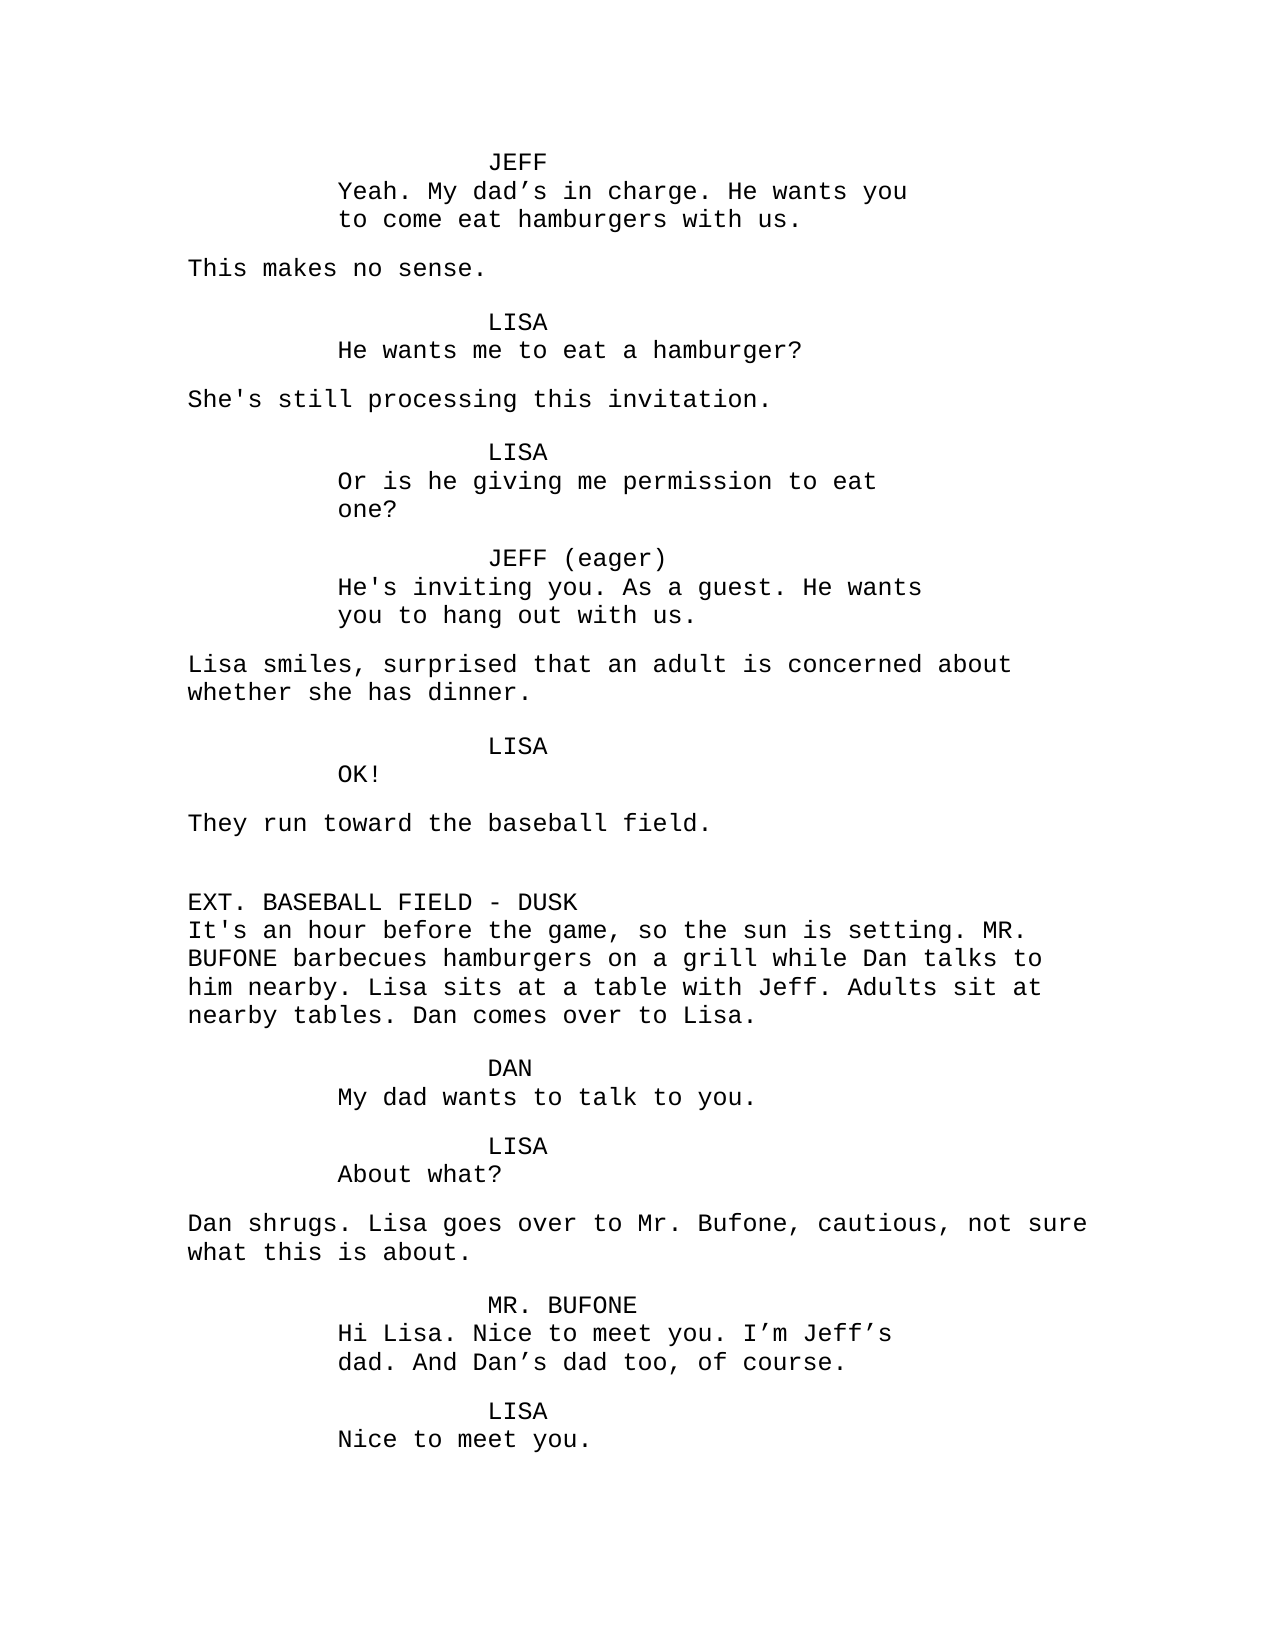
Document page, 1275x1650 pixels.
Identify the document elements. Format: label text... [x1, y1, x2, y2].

text Yeah. My dad’s in charge. He wants you to come eat hamburgers with us. [337, 178, 937, 235]
text JEFF (eager) [187, 546, 1087, 574]
text He wants me to eat a hamburger? [337, 337, 937, 366]
text MR. BUFONE [187, 1292, 1087, 1321]
text LISA [187, 733, 1087, 762]
text This makes no sense. [187, 256, 1087, 284]
text LISA [187, 1398, 1087, 1427]
text He's inviting you. As a guest. He wants you to hang out with us. [337, 574, 937, 631]
text Or is he giving me permission to eat one? [337, 468, 937, 525]
text Dan shrugs. Lisa goes over to Mr. Bufone, cautious, not sure what this is about. [187, 1211, 1087, 1267]
text Nice to meet you. [337, 1427, 937, 1455]
text JEFF [187, 150, 1087, 178]
text OK! [337, 762, 937, 790]
text Hi Lisa. Nice to meet you. I’m Jeff’s dad. And Dan’s dad too, of course. [337, 1321, 937, 1377]
text It's an hour before the game, so the sun is setting. MR. BUFONE barbecues hamburgers on a grill while Dan talks to him nearby. Lisa sits at a table with Jeff. Adults sit at nearby tables. Dan comes over to Lisa. [187, 917, 1087, 1031]
text LISA [187, 1133, 1087, 1162]
text About what? [337, 1162, 937, 1190]
text LISA [187, 309, 1087, 337]
text DAN [187, 1056, 1087, 1084]
subtitle EXT. BASEBALL FIELD - DUSK [187, 889, 1087, 917]
text My dad wants to talk to you. [337, 1084, 937, 1112]
text LISA [187, 440, 1087, 468]
text They run toward the baseball field. [187, 811, 1087, 839]
text Lisa smiles, surprised that an adult is concerned about whether she has dinner. [187, 652, 1087, 708]
text She's still processing this invitation. [187, 387, 1087, 415]
